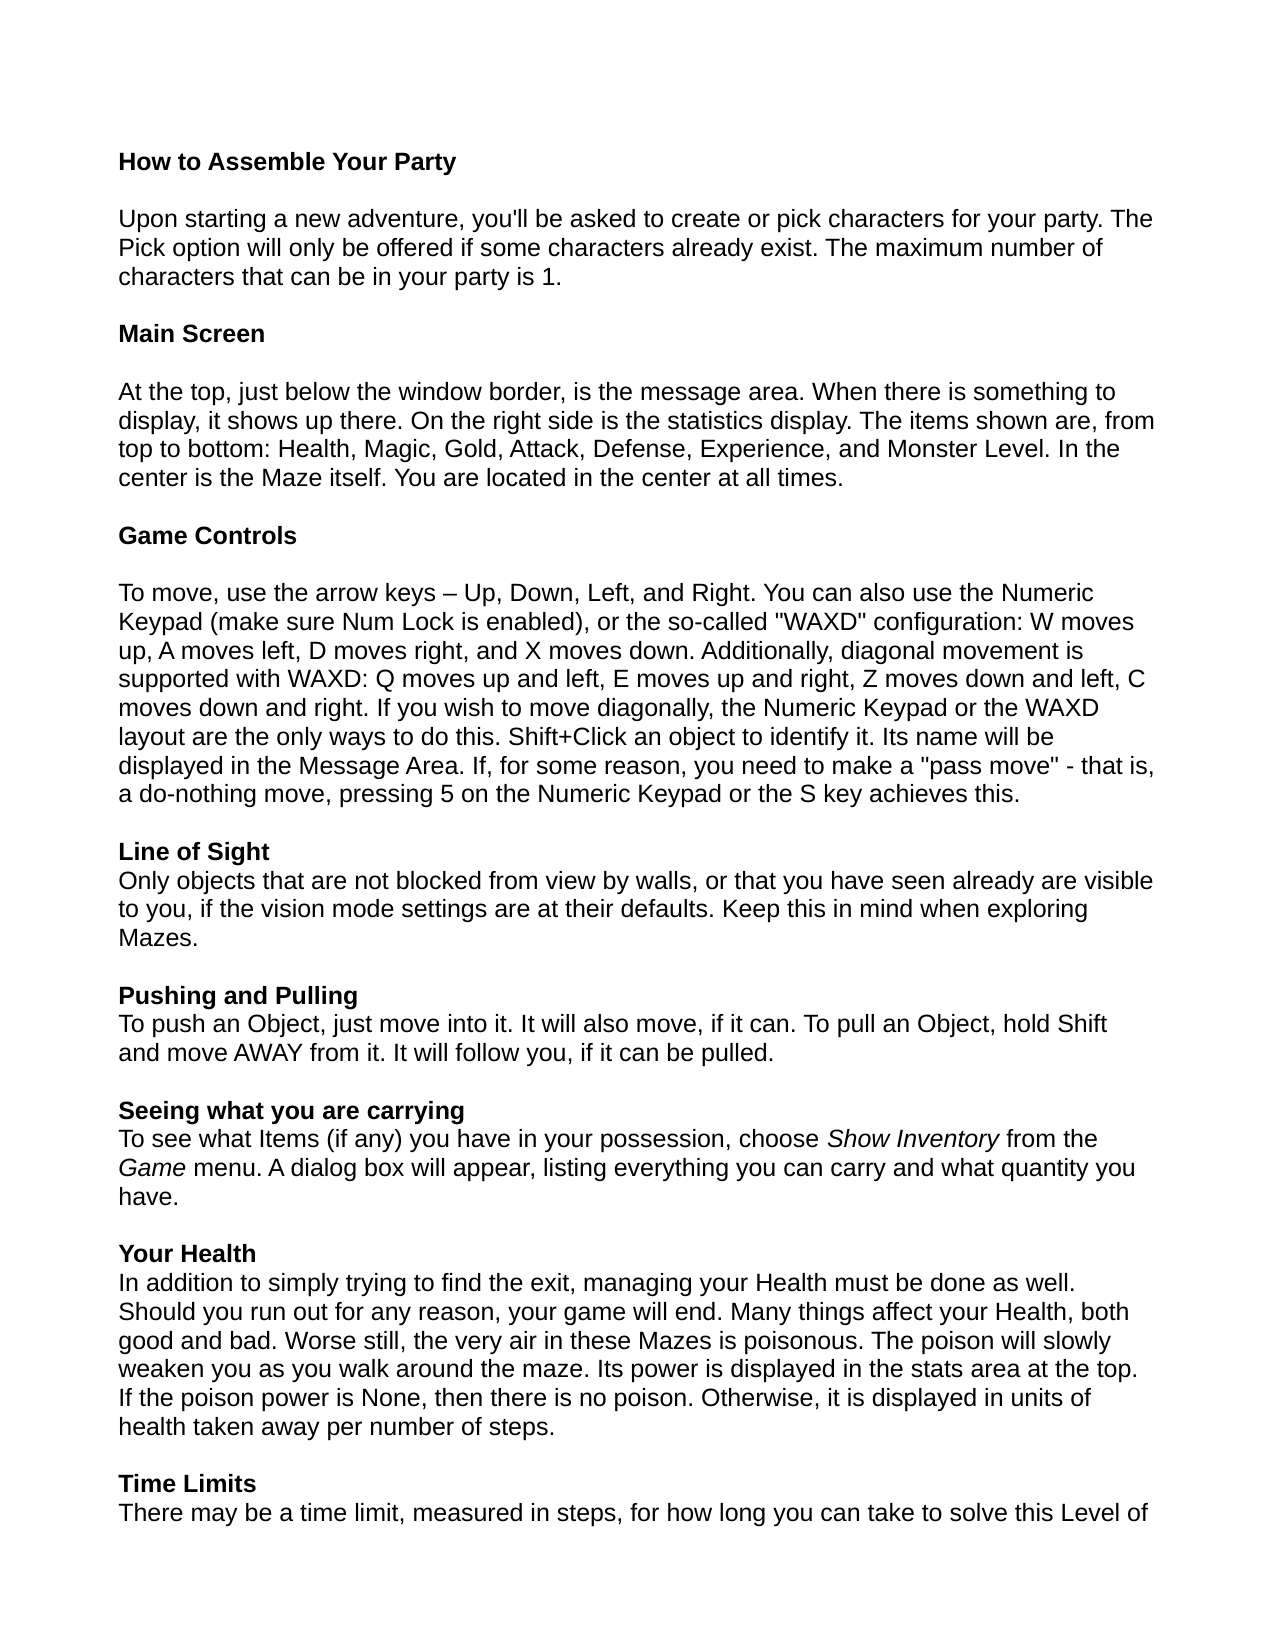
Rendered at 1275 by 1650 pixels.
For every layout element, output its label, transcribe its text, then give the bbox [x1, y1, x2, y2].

text To move, use the arrow keys – Up, Down, Left, and Right. You can also use the Numeric Keypad (make sure Num Lock is enabled), or the so-called "WAXD" configuration: W moves up, A moves left, D moves right, and X moves down. Additionally, diagonal movement is supported with WAXD: Q moves up and left, E moves up and right, Z moves down and left, C moves down and right. If you wish to move diagonally, the Numeric Keypad or the WAXD layout are the only ways to do this. Shift+Click an object to identify it. Its name will be displayed in the Message Area. If, for some reason, you need to make a "pass move" - that is, a do-nothing move, pressing 5 on the Numeric Keypad or the S key achieves this. [118, 578, 1157, 808]
text To push an Object, just move into it. It will also move, if it can. To pull an Object, hold Shift and move AWAY from it. It will follow you, if it can be pulled. [118, 1009, 1157, 1067]
text Upon starting a new adventure, you'll be asked to create or pick characters for your party. The Pick option will only be offered if some characters already exist. The maximum number of characters that can be in your party is 1. [118, 204, 1157, 291]
text To see what Items (if any) you have in your possession, choose Show Inventory from the Game menu. A dialog box will appear, listing everything you can carry and what quantity you have. [118, 1124, 1157, 1211]
text In addition to simply trying to find the exit, managing your Health must be done as well. Should you run out for any reason, your game will end. Many things affect your Health, both good and bad. Worse still, the very air in these Mazes is poisonous. The poison will slowly weaken you as you walk around the maze. Its power is displayed in the stats area at the top. If the poison power is None, then there is no poison. Otherwise, it is displayed in units of health taken away per number of steps. [118, 1268, 1157, 1441]
text At the top, just below the window border, is the message area. When there is something to display, it shows up there. On the right side is the statistics display. The items shown are, from top to bottom: Health, Magic, Gold, Attack, Defense, Experience, and Monster Level. In the center is the Maze itself. You are located in the center at all times. [118, 377, 1157, 492]
text Line of Sight [118, 837, 1157, 866]
text There may be a time limit, measured in steps, for how long you can take to solve this Level of [118, 1498, 1157, 1527]
text Your Health [118, 1239, 1157, 1268]
text How to Assemble Your Party [118, 147, 1157, 176]
text Only objects that are not blocked from view by walls, or that you have seen already are visible to you, if the vision mode settings are at their defaults. Keep this in mind when exploring Mazes. [118, 866, 1157, 952]
text Time Limits [118, 1469, 1157, 1498]
text Game Controls [118, 521, 1157, 549]
text Main Screen [118, 319, 1157, 348]
text Seeing what you are carrying [118, 1096, 1157, 1124]
text Pushing and Pulling [118, 981, 1157, 1009]
